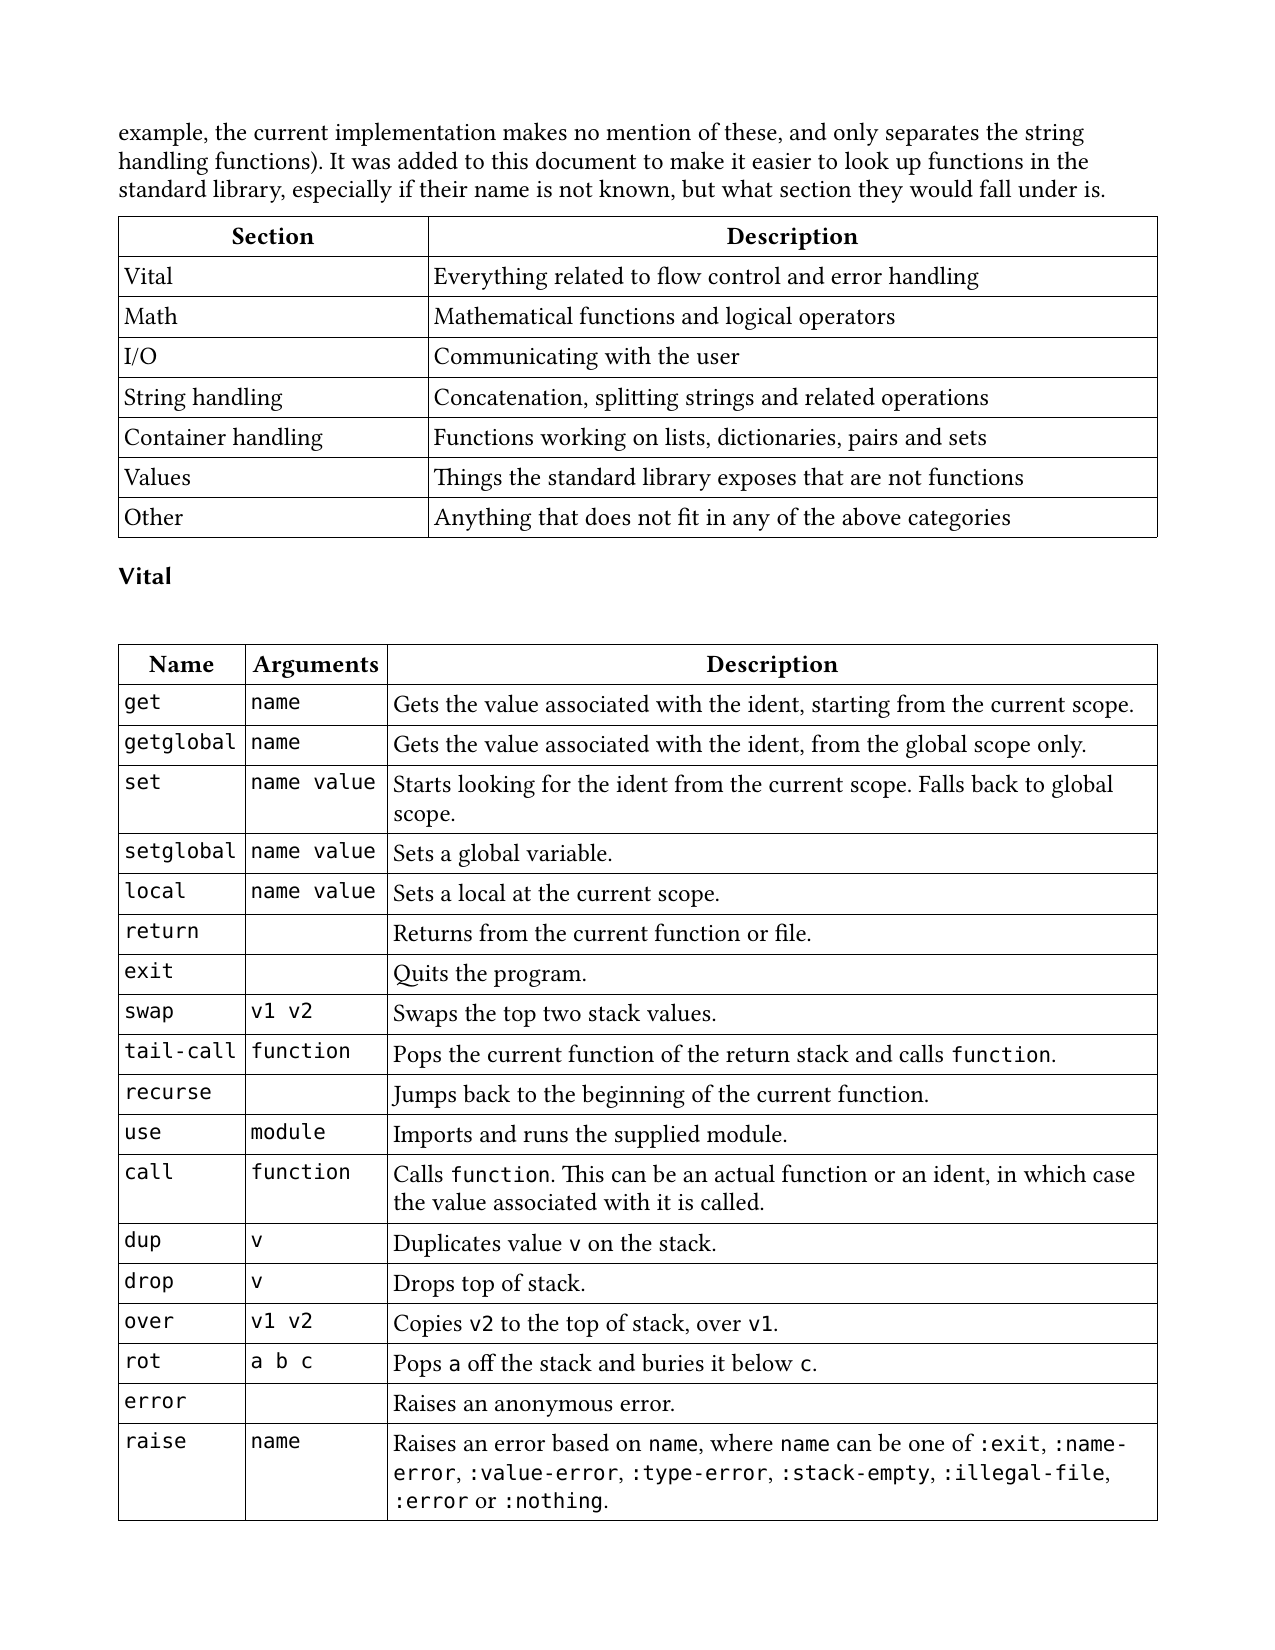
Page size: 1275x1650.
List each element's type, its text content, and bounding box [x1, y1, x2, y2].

table_cell name value [246, 874, 387, 913]
table_cell Container handling [119, 418, 428, 457]
table_cell getglobal [119, 726, 245, 764]
table_cell v [246, 1264, 387, 1303]
table_cell return [119, 915, 245, 953]
table_cell Imports and runs the supplied module. [388, 1115, 1157, 1154]
table_cell call [119, 1155, 245, 1223]
table_cell set [119, 766, 245, 833]
table_cell Swaps the top two stack values. [388, 995, 1157, 1034]
table_cell Sets a global variable. [388, 834, 1157, 873]
table_cell Values [119, 458, 428, 497]
table_cell Starts looking for the ident from the current scope. Falls back to global scope. [388, 766, 1157, 833]
table_cell function [246, 1155, 387, 1223]
table_cell dup [119, 1224, 245, 1263]
table_header Name [119, 645, 245, 684]
table_cell Mathematical functions and logical operators [429, 297, 1157, 337]
table_cell I/O [119, 338, 428, 377]
table_cell Returns from the current function or file. [388, 915, 1157, 953]
table_cell v1 v2 [246, 995, 387, 1034]
table_cell Gets the value associated with the ident, from the global scope only. [388, 726, 1157, 764]
table_cell v1 v2 [246, 1304, 387, 1343]
table_cell String handling [119, 378, 428, 417]
table_cell [246, 1075, 387, 1114]
table_cell name value [246, 766, 387, 833]
table_cell over [119, 1304, 245, 1343]
table_cell Communicating with the user [429, 338, 1157, 377]
table_cell Vital [119, 257, 428, 296]
table_cell Drops top of stack. [388, 1264, 1157, 1303]
table_cell name [246, 685, 387, 724]
table_cell v [246, 1224, 387, 1263]
table_cell Functions working on lists, dictionaries, pairs and sets [429, 418, 1157, 457]
table_cell module [246, 1115, 387, 1154]
table_cell setglobal [119, 834, 245, 873]
table_cell Gets the value associated with the ident, starting from the current scope. [388, 685, 1157, 724]
text example, the current implementation makes no mention of these, and only separates the string handling functions). It was added to this document to make it easier to look up functions in the standard library, especially if their name is not known, but what section they would fall under is. [118, 118, 1157, 204]
subtitle Vital [118, 562, 1157, 591]
table_cell Pops a off the stack and buries it below c. [388, 1344, 1157, 1383]
table_cell Math [119, 297, 428, 337]
table_cell Calls function. This can be an actual function or an ident, in which case the value associated with it is called. [388, 1155, 1157, 1223]
table_cell local [119, 874, 245, 913]
table_cell exit [119, 955, 245, 994]
table_cell Things the standard library exposes that are not functions [429, 458, 1157, 497]
table_cell [246, 955, 387, 994]
table_cell Other [119, 498, 428, 537]
table_cell name [246, 1424, 387, 1520]
table_cell Raises an error based on name, where name can be one of :exit, :name-error, :value-error, :type-error, :stack-empty, :illegal-file, :error or :nothing. [388, 1424, 1157, 1520]
table_cell Copies v2 to the top of stack, over v1. [388, 1304, 1157, 1343]
table_cell Pops the current function of the return stack and calls function. [388, 1035, 1157, 1074]
table_cell swap [119, 995, 245, 1034]
table_cell error [119, 1384, 245, 1423]
table_cell Quits the program. [388, 955, 1157, 994]
table_header Section [119, 217, 428, 256]
table_cell get [119, 685, 245, 724]
table_cell [246, 915, 387, 953]
table_cell raise [119, 1424, 245, 1520]
table_cell recurse [119, 1075, 245, 1114]
table_cell Everything related to flow control and error handling [429, 257, 1157, 296]
table_cell Duplicates value v on the stack. [388, 1224, 1157, 1263]
table_cell rot [119, 1344, 245, 1383]
table_cell Anything that does not fit in any of the above categories [429, 498, 1157, 537]
table_cell Concatenation, splitting strings and related operations [429, 378, 1157, 417]
table_cell drop [119, 1264, 245, 1303]
table_cell [246, 1384, 387, 1423]
table_header Description [429, 217, 1157, 256]
table_cell function [246, 1035, 387, 1074]
table_cell Raises an anonymous error. [388, 1384, 1157, 1423]
table_header Arguments [246, 645, 387, 684]
table_cell tail-call [119, 1035, 245, 1074]
table_header Description [388, 645, 1157, 684]
table_cell name [246, 726, 387, 764]
table_cell Sets a local at the current scope. [388, 874, 1157, 913]
table_cell Jumps back to the beginning of the current function. [388, 1075, 1157, 1114]
table_cell use [119, 1115, 245, 1154]
table_cell name value [246, 834, 387, 873]
table_cell a b c [246, 1344, 387, 1383]
